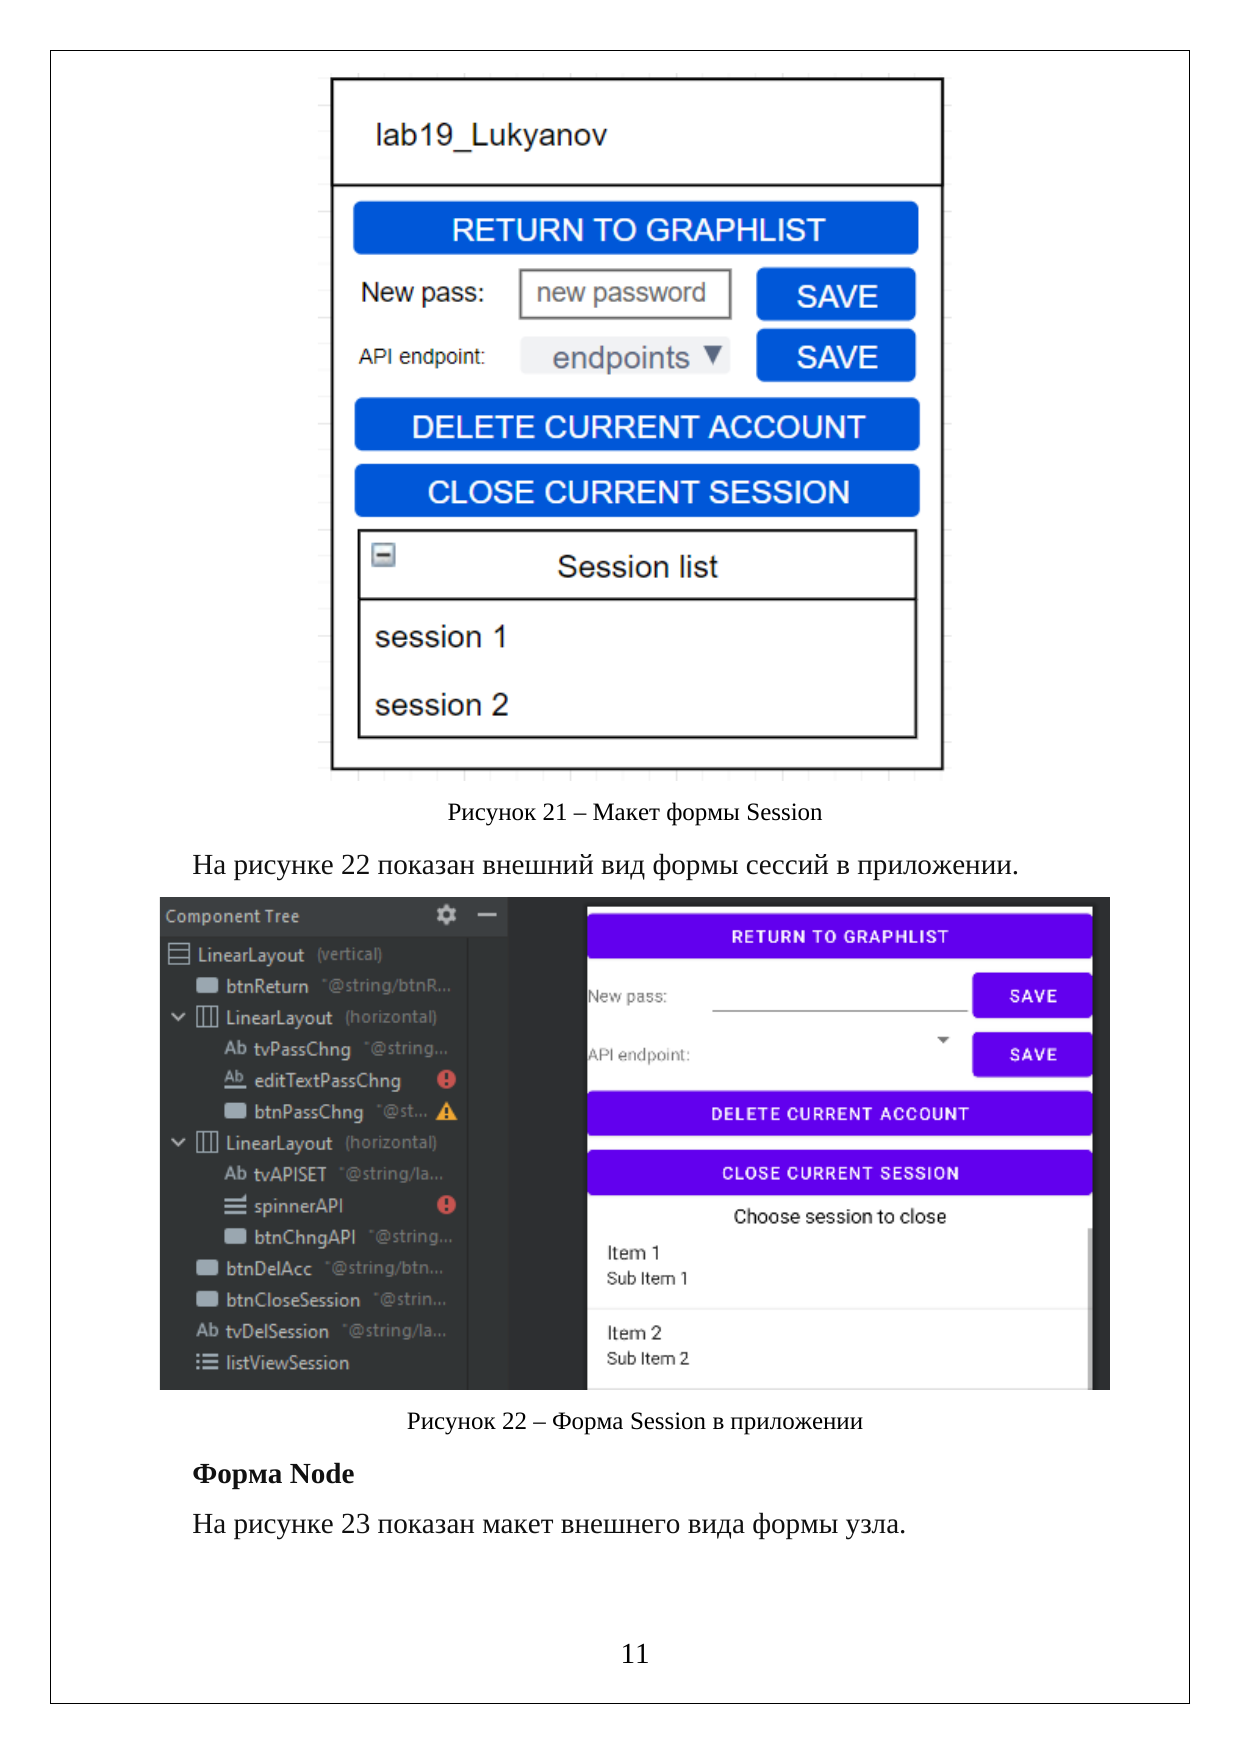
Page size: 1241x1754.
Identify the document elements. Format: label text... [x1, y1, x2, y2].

text Форма Node [118, 1456, 1152, 1489]
text На рисунке 22 показан внешний вид формы сессий в приложении. [118, 847, 1152, 880]
text Рисунок 22 – Форма Session в приложении [118, 1406, 1152, 1435]
text На рисунке 23 показан макет внешнего вида формы узла. [118, 1506, 1152, 1539]
text Рисунок 21 – Макет формы Session [118, 797, 1152, 826]
